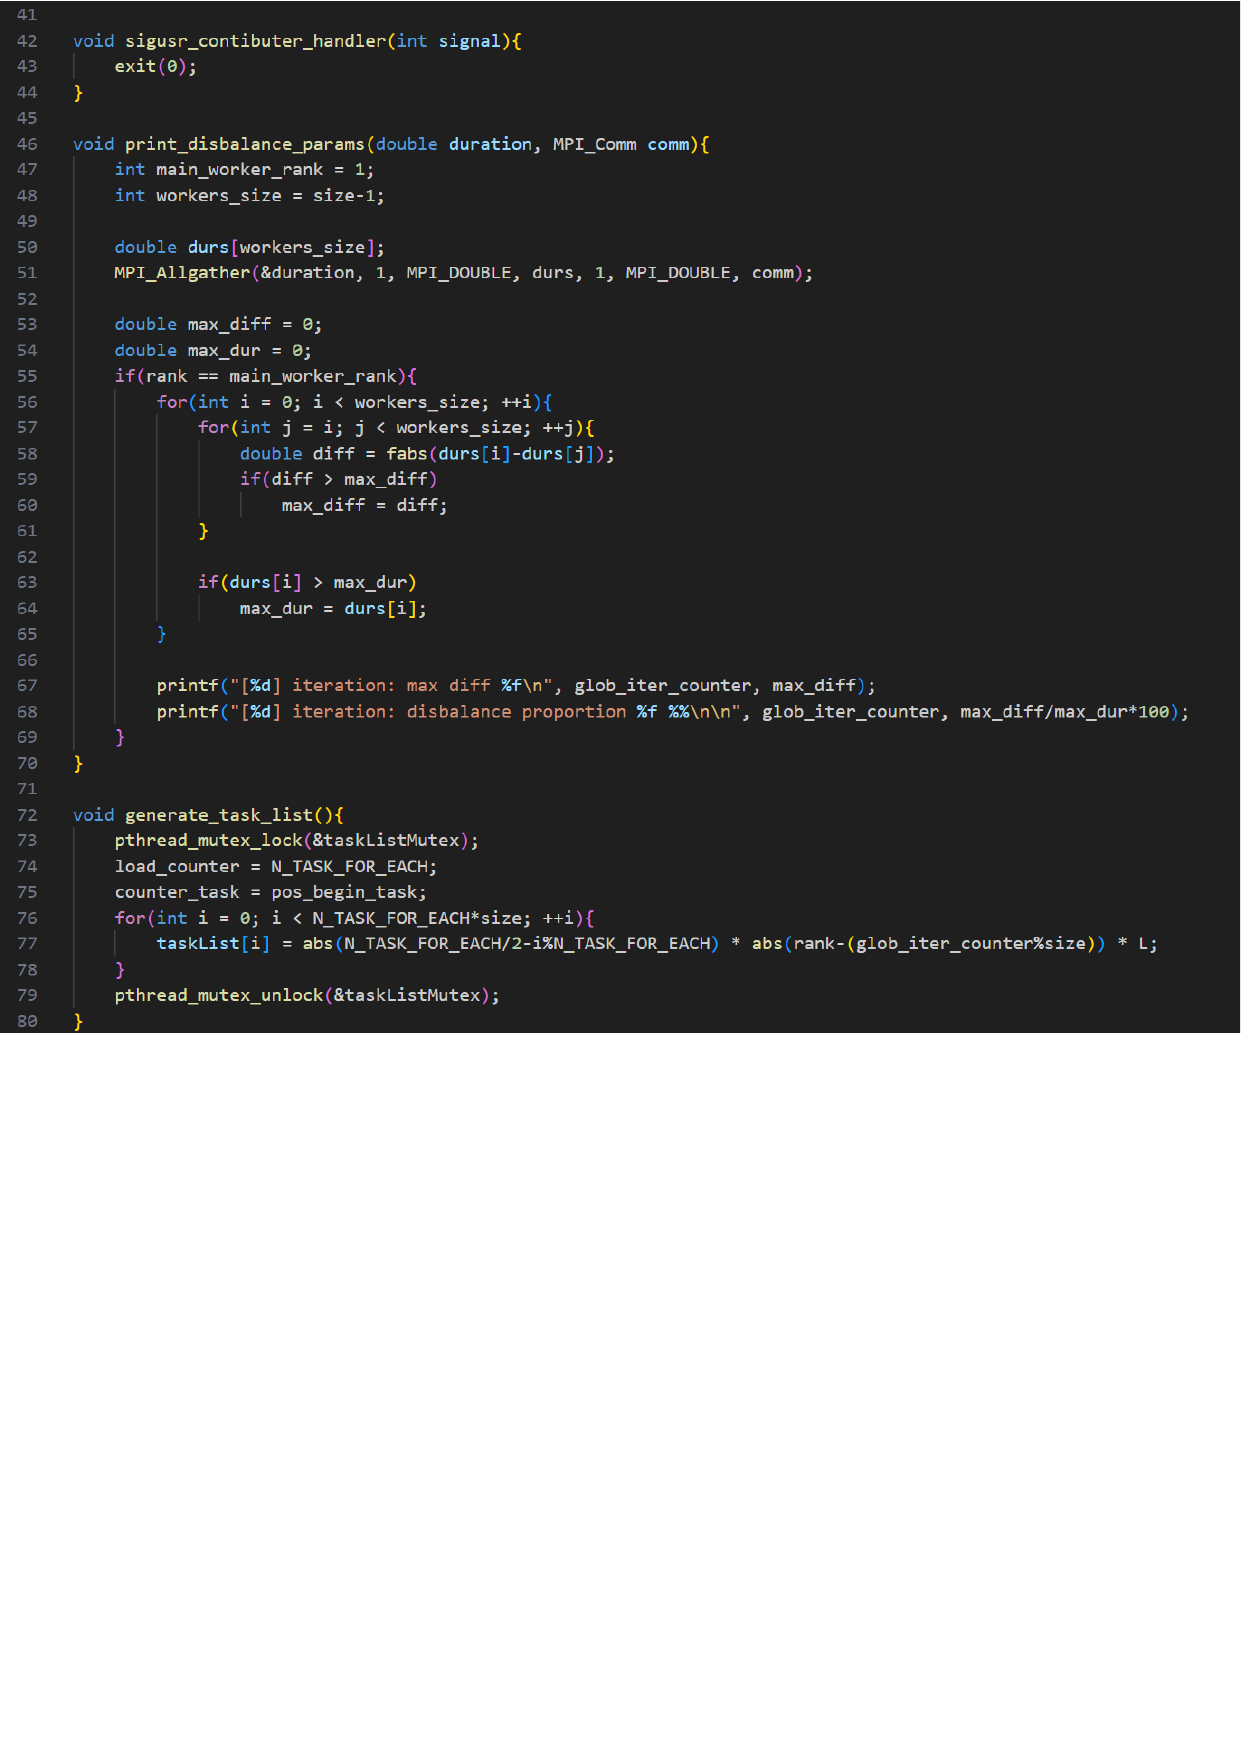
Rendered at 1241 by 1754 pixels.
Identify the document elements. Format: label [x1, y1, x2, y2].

picture [0, 1, 1241, 1033]
